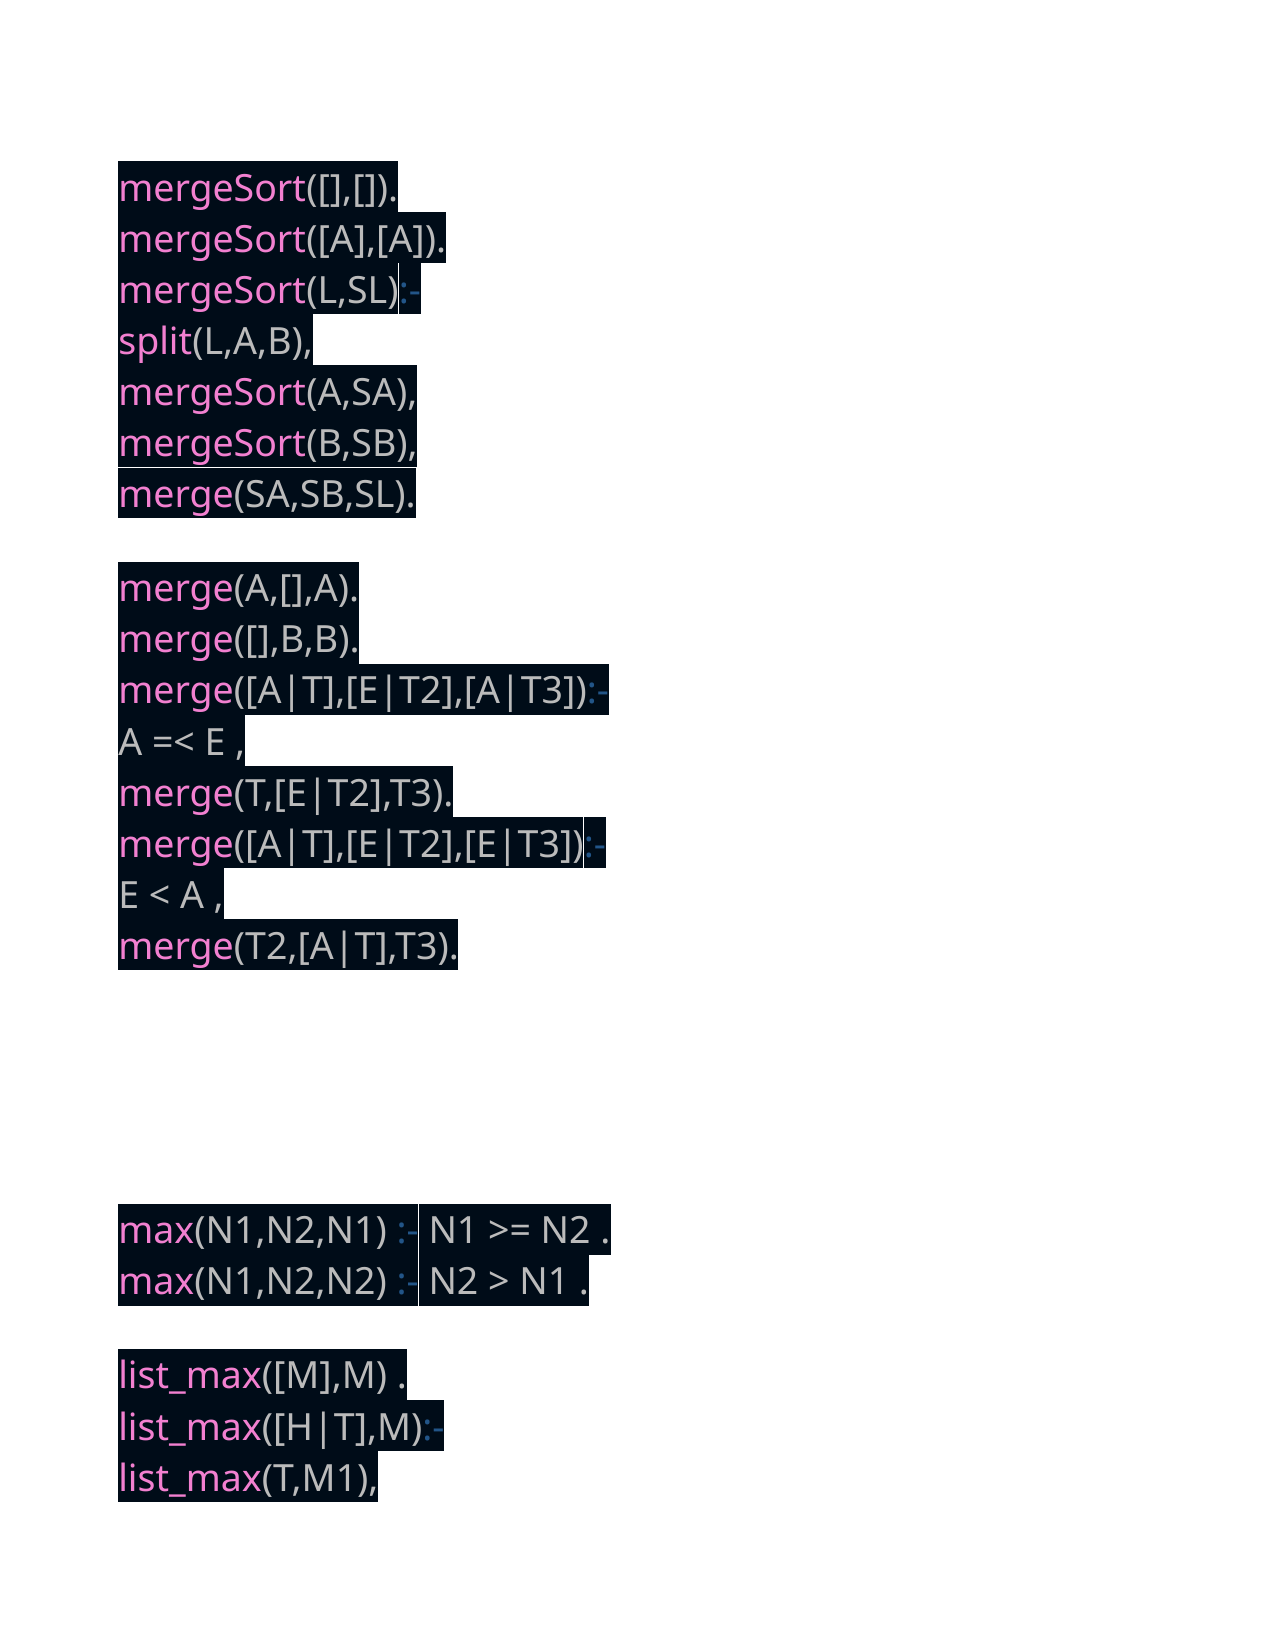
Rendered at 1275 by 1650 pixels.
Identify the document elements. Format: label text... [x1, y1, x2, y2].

text max(N1,N2,N1) :- N1 >= N2 . [118, 1204, 1157, 1255]
text merge([],B,B). [118, 613, 1157, 664]
text max(N1,N2,N2) :- N2 > N1 . [118, 1255, 1157, 1306]
text mergeSort([],[]). [118, 161, 1157, 212]
text merge([A|T],[E|T2],[E|T3]):- [118, 817, 1157, 868]
text merge(A,[],A). [118, 562, 1157, 613]
text mergeSort(A,SA), [118, 365, 1157, 416]
text E < A , [118, 868, 1157, 919]
text list_max(T,M1), [118, 1451, 1157, 1502]
text split(L,A,B), [118, 314, 1157, 365]
text merge([A|T],[E|T2],[A|T3]):- [118, 664, 1157, 715]
text merge(T,[E|T2],T3). [118, 766, 1157, 817]
text mergeSort(B,SB), [118, 416, 1157, 467]
text A =< E , [118, 715, 1157, 766]
text mergeSort(L,SL):- [118, 263, 1157, 314]
text merge(T2,[A|T],T3). [118, 919, 1157, 970]
text list_max([M],M) . [118, 1349, 1157, 1400]
text mergeSort([A],[A]). [118, 212, 1157, 263]
text list_max([H|T],M):- [118, 1400, 1157, 1451]
text merge(SA,SB,SL). [118, 467, 1157, 518]
